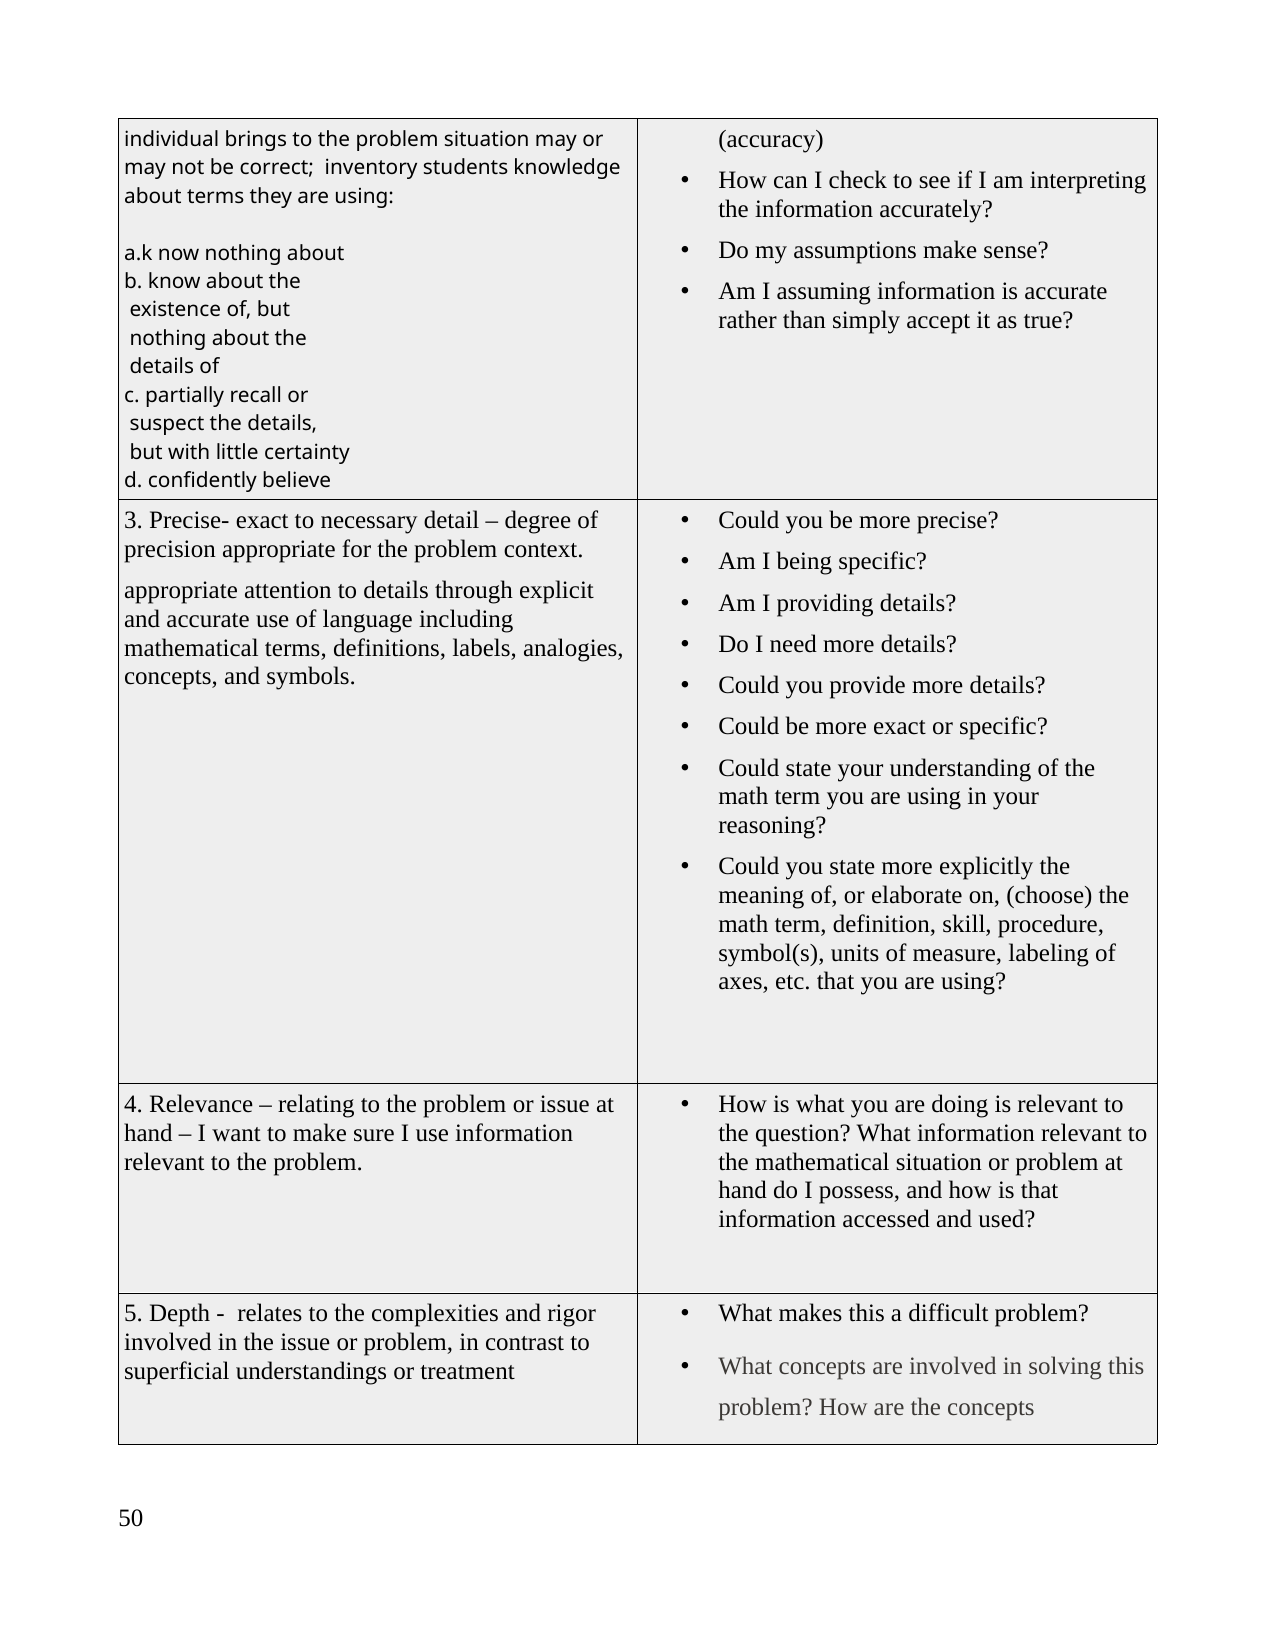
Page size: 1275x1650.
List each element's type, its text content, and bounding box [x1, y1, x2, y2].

table_cell How is what you are doing is relevant to the question? What information relevant to the mathematical situation or problem at hand do I possess, and how is that information accessed and used? [638, 1084, 1157, 1292]
table_cell 3. Precise- exact to necessary detail – degree of precision appropriate for the problem context. appropriate attention to details through explicit and accurate use of language including mathematical terms, definitions, labels, analogies, concepts, and symbols. [119, 500, 637, 1083]
table_cell Could you be more precise? Am I being specific? Am I providing details? Do I need more details? Could you provide more details? Could be more exact or specific? Could state your understanding of the math term you are using in your reasoning? Could you state more explicitly the meaning of, or elaborate on, (choose) the math term, definition, skill, procedure, symbol(s), units of measure, labeling of axes, etc. that you are using? [638, 500, 1157, 1083]
table_cell How can we check to see if the information you are using is accurate? (accuracy) How can I check to see if I am interpreting the information accurately? Do my assumptions make sense? Am I assuming information is accurate rather than simply accept it as true? [638, 119, 1157, 499]
table_cell individual brings to the problem situation may or may not be correct; inventory students knowledge about terms they are using: a.k now nothing about b. know about the existence of, but nothing about the details of c. partially recall or suspect the details, but with little certainty d. confidently believe [119, 119, 637, 499]
table_cell 5. Depth - relates to the complexities and rigor involved in the issue or problem, in contrast to superficial understandings or treatment [119, 1294, 637, 1444]
table_cell 4. Relevance – relating to the problem or issue at hand – I want to make sure I use information relevant to the problem. [119, 1084, 637, 1292]
table_cell What makes this a difficult problem? What concepts are involved in solving this problem? How are the concepts connected? What resources will we need in order to solve this problem? [638, 1294, 1157, 1444]
